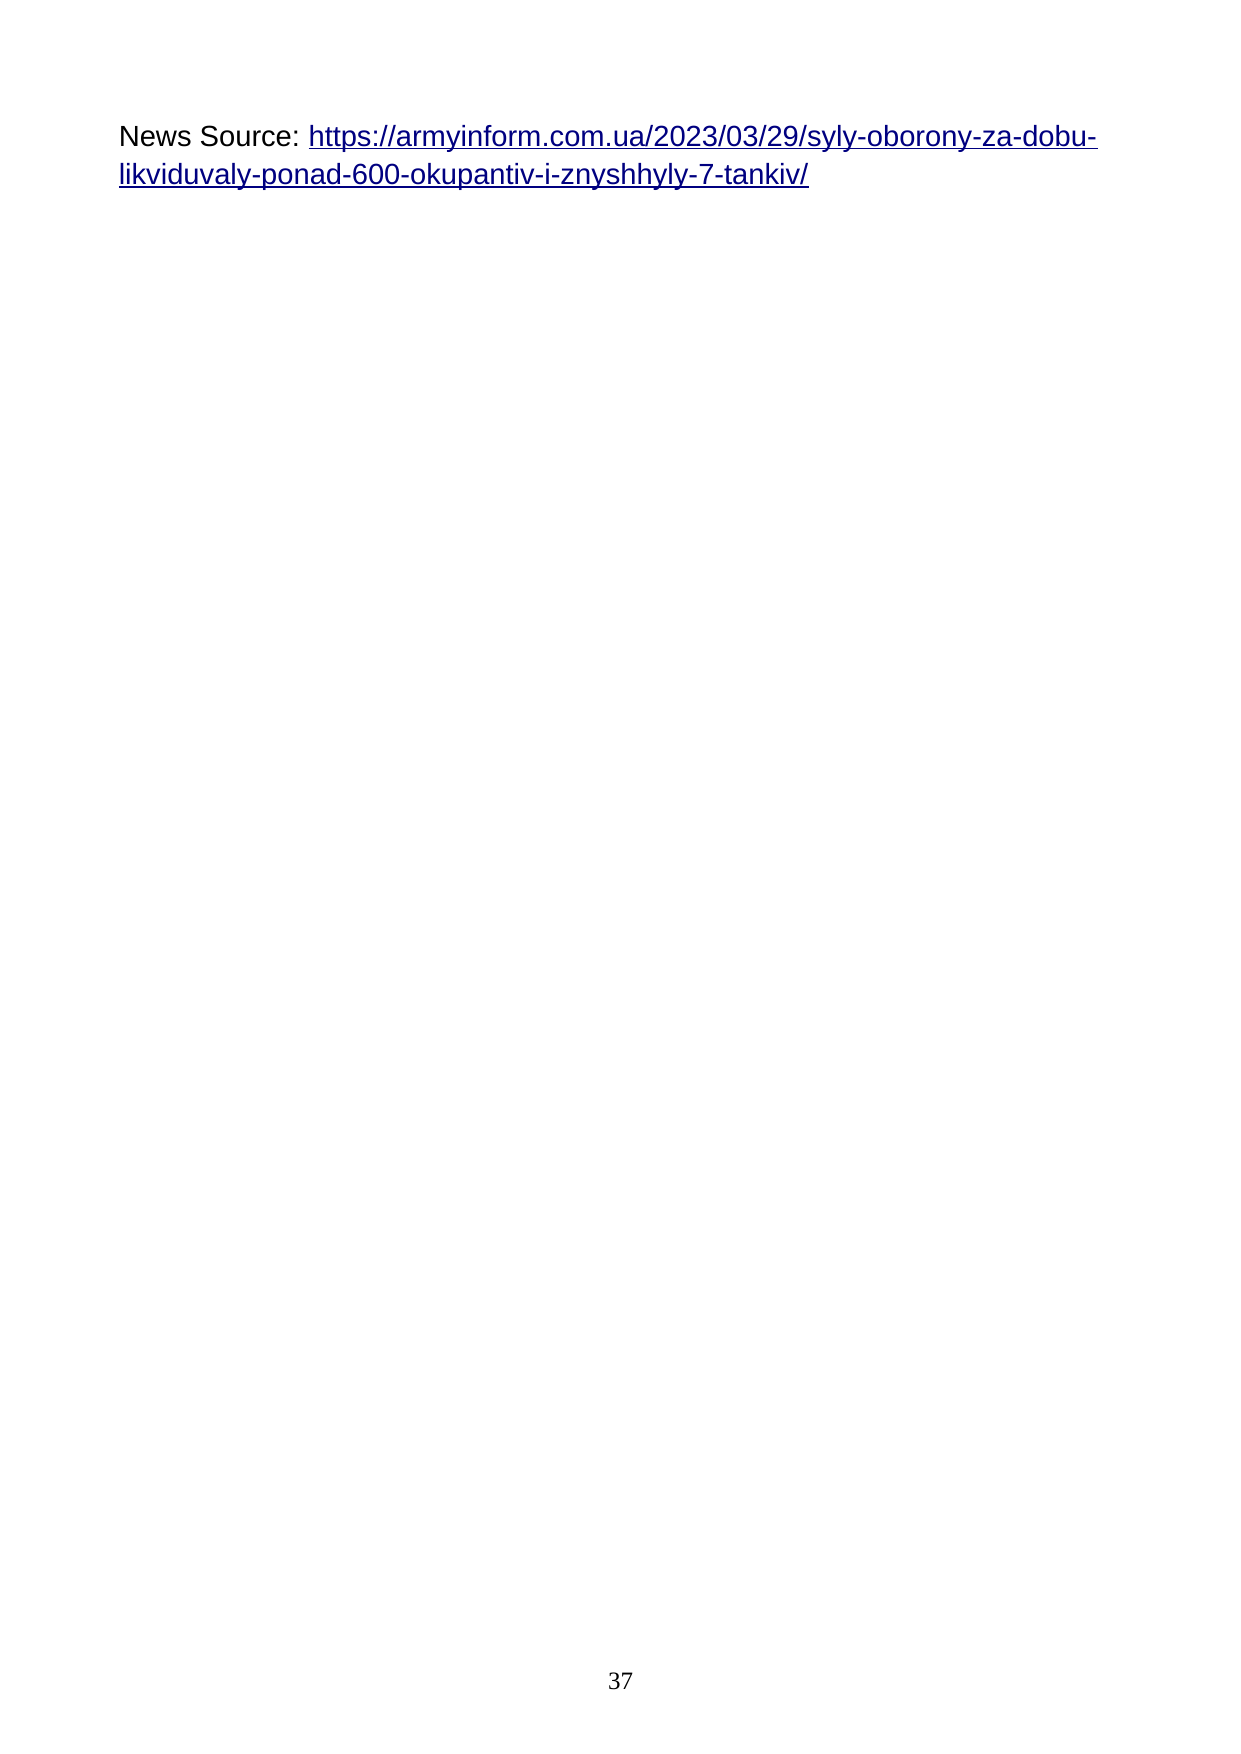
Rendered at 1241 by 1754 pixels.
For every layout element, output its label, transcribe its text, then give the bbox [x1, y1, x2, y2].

text News Source: https://armyinform.com.ua/2023/03/29/syly-oborony-za-dobu-likviduvaly-ponad-600-okupantiv-i-znyshhyly-7-tankiv/ [118, 118, 1122, 191]
